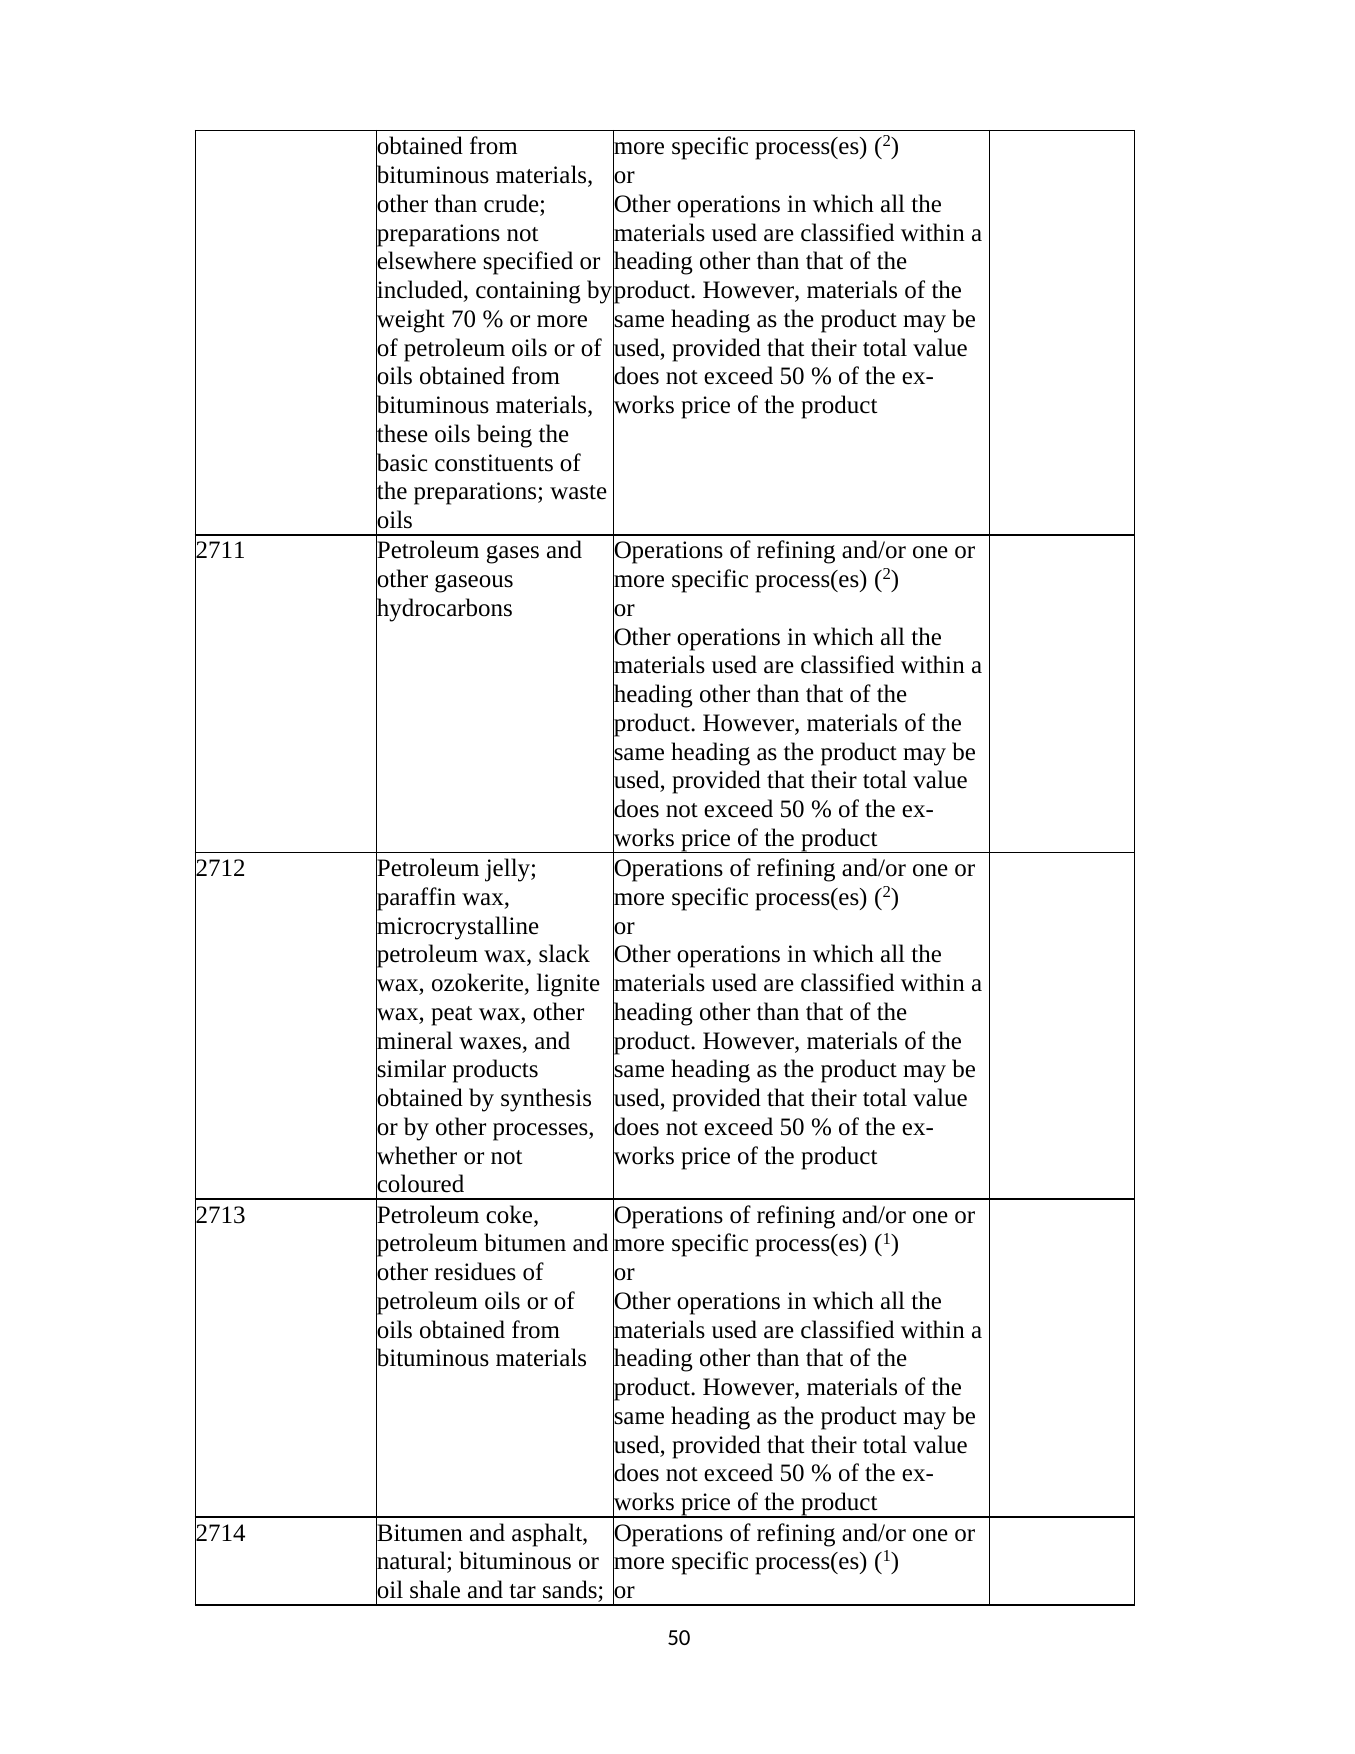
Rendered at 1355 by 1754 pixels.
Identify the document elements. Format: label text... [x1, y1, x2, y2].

table_cell Operations of refining and/or one or more specific process(es) (1) or [614, 1518, 989, 1604]
table_cell Operations of refining and/or one or more specific process(es) (1) or Other operations in which all the materials used are classified within a heading other than that of the product. However, materials of the same heading as the product may be used, provided that their total value does not exceed 50 % of the ex-works price of the product [614, 1200, 989, 1516]
table_cell Petroleum coke, petroleum bitumen and other residues of petroleum oils or of oils obtained from bituminous materials [377, 1200, 613, 1516]
table_cell Petroleum jelly; paraffin wax, microcrystalline petroleum wax, slack wax, ozokerite, lignite wax, peat wax, other mineral waxes, and similar products obtained by synthesis or by other processes, whether or not coloured [377, 853, 613, 1198]
table_cell [196, 131, 376, 534]
table_cell more specific process(es) (2) or Other operations in which all the materials used are classified within a heading other than that of the product. However, materials of the same heading as the product may be used, provided that their total value does not exceed 50 % of the ex-works price of the product [614, 131, 989, 534]
table_cell Bitumen and asphalt, natural; bituminous or oil shale and tar sands; [377, 1518, 613, 1604]
table_cell [990, 853, 1134, 1198]
table_cell Operations of refining and/or one or more specific process(es) (2) or Other operations in which all the materials used are classified within a heading other than that of the product. However, materials of the same heading as the product may be used, provided that their total value does not exceed 50 % of the ex-works price of the product [614, 536, 989, 852]
table_cell [990, 1200, 1134, 1516]
table_cell Operations of refining and/or one or more specific process(es) (2) or Other operations in which all the materials used are classified within a heading other than that of the product. However, materials of the same heading as the product may be used, provided that their total value does not exceed 50 % of the ex-works price of the product [614, 853, 989, 1198]
table_cell 2712 [196, 853, 376, 1198]
table_cell Petroleum gases and other gaseous hydrocarbons [377, 536, 613, 852]
table_cell [990, 131, 1134, 534]
table_cell 2711 [196, 536, 376, 852]
table_cell [990, 536, 1134, 852]
table_cell 2714 [196, 1518, 376, 1604]
table_cell [990, 1518, 1134, 1604]
table_cell obtained from bituminous materials, other than crude; preparations not elsewhere specified or included, containing by weight 70 % or more of petroleum oils or of oils obtained from bituminous materials, these oils being the basic constituents of the preparations; waste oils [377, 131, 613, 534]
table_cell 2713 [196, 1200, 376, 1516]
